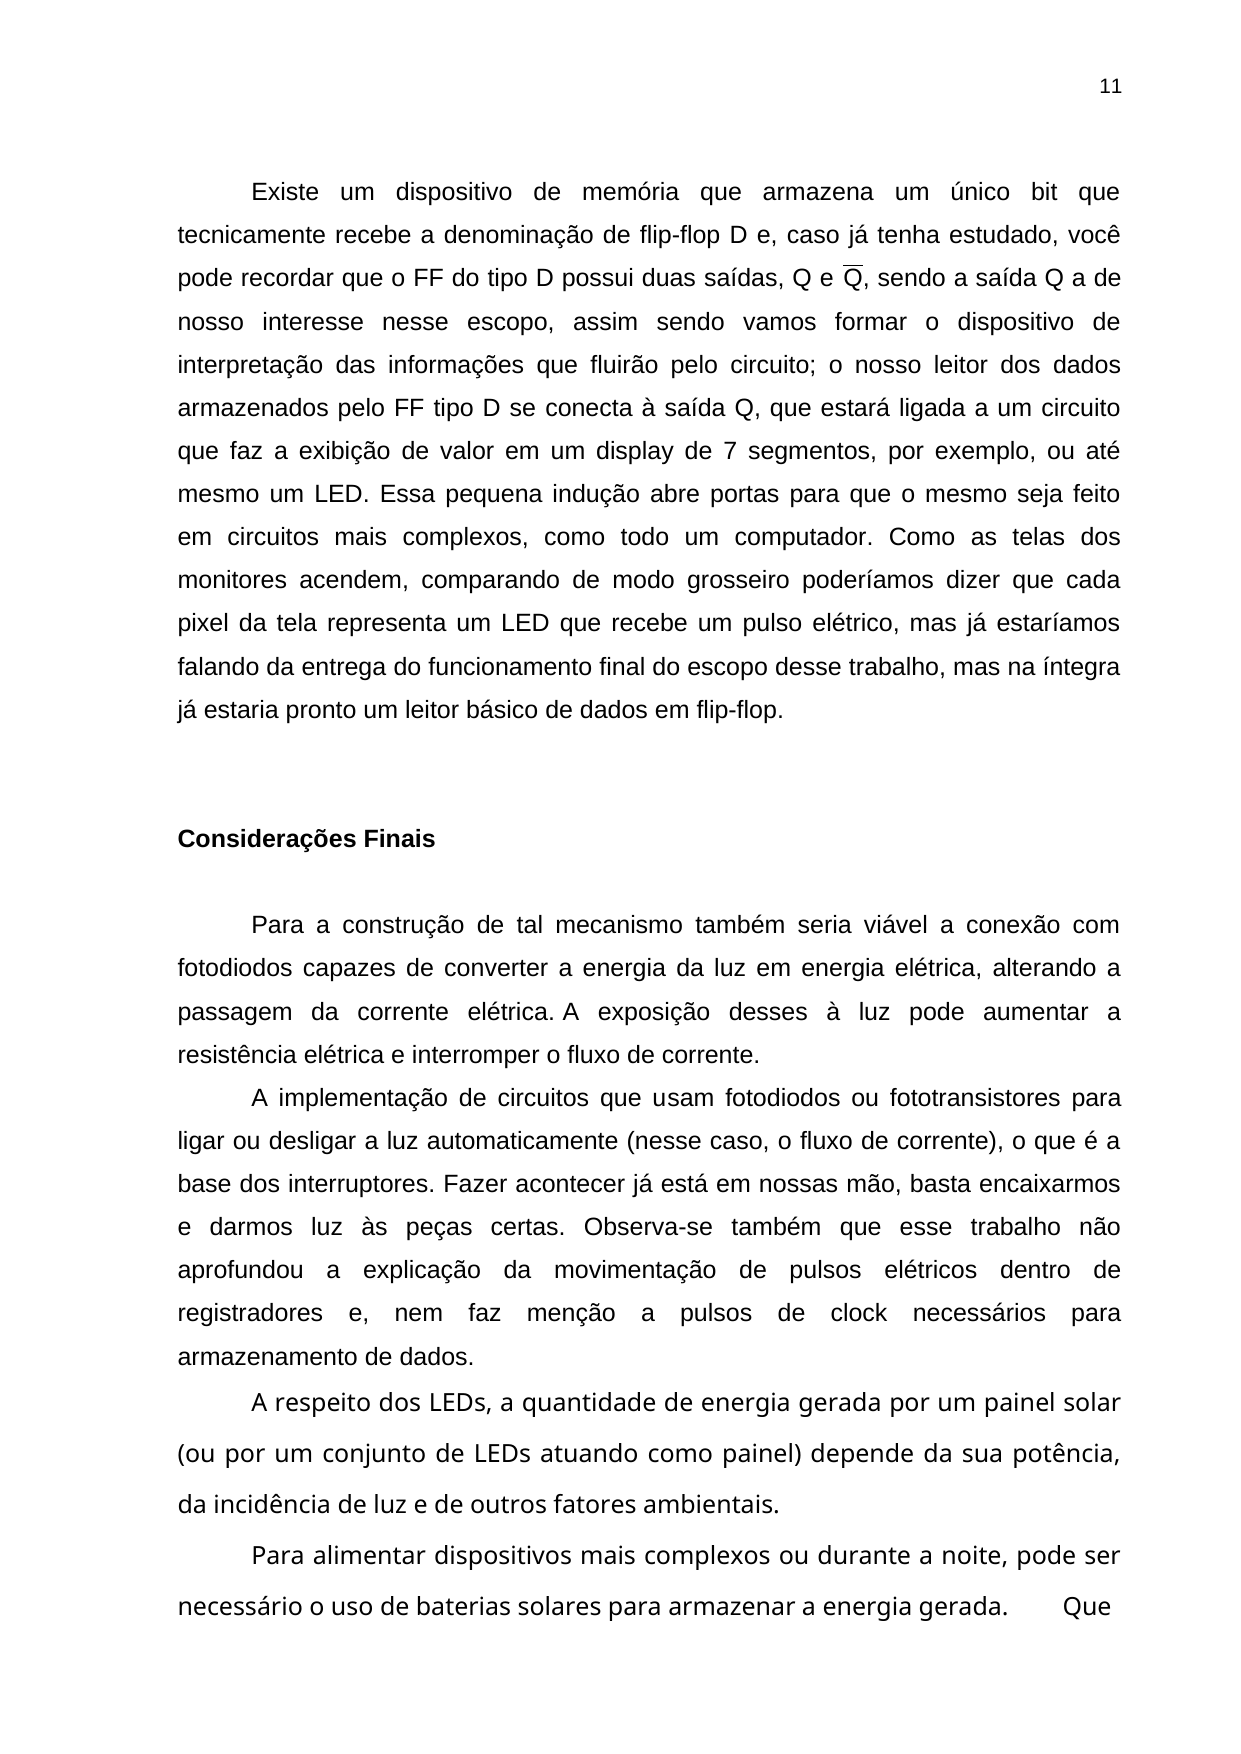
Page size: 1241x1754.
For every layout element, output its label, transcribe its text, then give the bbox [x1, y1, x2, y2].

text Para alimentar dispositivos mais complexos ou durante a noite, pode ser necessário o uso de baterias solares para armazenar a energia gerada. Que [177, 1538, 1122, 1623]
text A implementação de circuitos que usam fotodiodos ou fototransistores para ligar ou desligar a luz automaticamente (nesse caso, o fluxo de corrente), o que é a base dos interruptores. Fazer acontecer já está em nossas mão, basta encaixarmos e darmos luz às peças certas. Observa-se também que esse trabalho não aprofundou a explicação da movimentação de pulsos elétricos dentro de registradores e, nem faz menção a pulsos de clock necessários para armazenamento de dados. [177, 1083, 1122, 1370]
text A respeito dos LEDs, a quantidade de energia gerada por um painel solar (ou por um conjunto de LEDs atuando como painel) depende da sua potência, da incidência de luz e de outros fatores ambientais. [177, 1385, 1122, 1521]
text Considerações Finais [177, 824, 1122, 853]
text Existe um dispositivo de memória que armazena um único bit que tecnicamente recebe a denominação de flip-flop D e, caso já tenha estudado, você pode recordar que o FF do tipo D possui duas saídas, Q e Q, sendo a saída Q a de nosso interesse nesse escopo, assim sendo vamos formar o dispositivo de interpretação das informações que fluirão pelo circuito; o nosso leitor dos dados armazenados pelo FF tipo D se conecta à saída Q, que estará ligada a um circuito que faz a exibição de valor em um display de 7 segmentos, por exemplo, ou até mesmo um LED. Essa pequena indução abre portas para que o mesmo seja feito em circuitos mais complexos, como todo um computador. Como as telas dos monitores acendem, comparando de modo grosseiro poderíamos dizer que cada pixel da tela representa um LED que recebe um pulso elétrico, mas já estaríamos falando da entrega do funcionamento final do escopo desse trabalho, mas na íntegra já estaria pronto um leitor básico de dados em flip-flop. [177, 177, 1122, 723]
text Para a construção de tal mecanismo também seria viável a conexão com fotodiodos capazes de converter a energia da luz em energia elétrica, alterando a passagem da corrente elétrica. A exposição desses à luz pode aumentar a resistência elétrica e interromper o fluxo de corrente. [177, 910, 1122, 1068]
